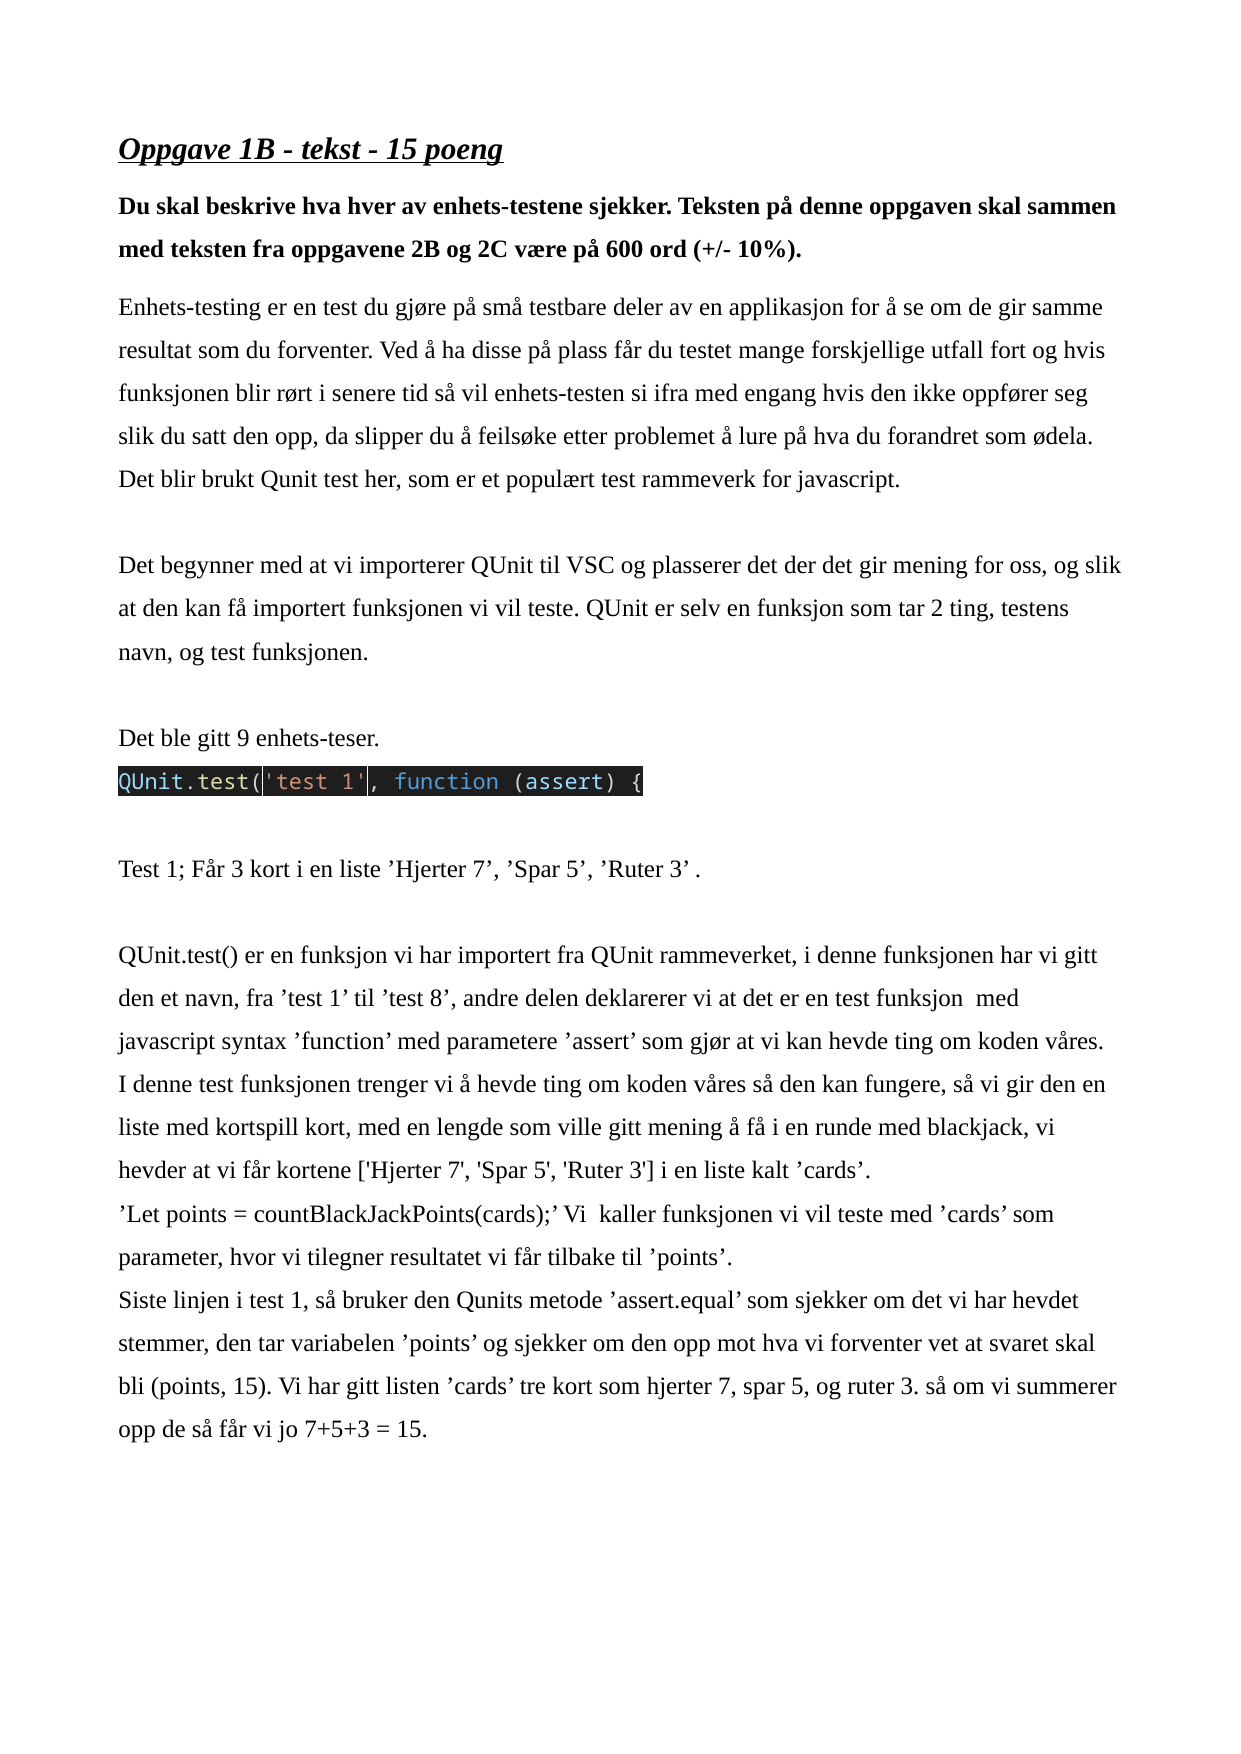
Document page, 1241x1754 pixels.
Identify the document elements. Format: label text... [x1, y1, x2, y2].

text QUnit.test('test 1', function (assert) { [118, 766, 1122, 796]
text I denne test funksjonen trenger vi å hevde ting om koden våres så den kan fungere, så vi gir den en liste med kortspill kort, med en lengde som ville gitt mening å få i en runde med blackjack, vi hevder at vi får kortene ['Hjerter 7', 'Spar 5', 'Ruter 3'] i en liste kalt ’cards’. [118, 1069, 1122, 1184]
text Det ble gitt 9 enhets-teser. [118, 723, 1122, 752]
text Siste linjen i test 1, så bruker den Qunits metode ’assert.equal’ som sjekker om det vi har hevdet stemmer, den tar variabelen ’points’ og sjekker om den opp mot hva vi forventer vet at svaret skal bli (points, 15). Vi har gitt listen ’cards’ tre kort som hjerter 7, spar 5, og ruter 3. så om vi summerer opp de så får vi jo 7+5+3 = 15. [118, 1285, 1122, 1443]
text ’Let points = countBlackJackPoints(cards);’ Vi kaller funksjonen vi vil teste med ’cards’ som parameter, hvor vi tilegner resultatet vi får tilbake til ’points’. [118, 1199, 1122, 1271]
text Test 1; Får 3 kort i en liste ’Hjerter 7’, ’Spar 5’, ’Ruter 3’ . [118, 854, 1122, 882]
text Det begynner med at vi importerer QUnit til VSC og plasserer det der det gir mening for oss, og slik at den kan få importert funksjonen vi vil teste. QUnit er selv en funksjon som tar 2 ting, testens navn, og test funksjonen. [118, 550, 1122, 665]
text Du skal beskrive hva hver av enhets-testene sjekker. Teksten på denne oppgaven skal sammen med teksten fra oppgavene 2B og 2C være på 600 ord (+/- 10%). [118, 191, 1122, 263]
text Det blir brukt Qunit test her, som er et populært test rammeverk for javascript. [118, 464, 1122, 493]
text QUnit.test() er en funksjon vi har importert fra QUnit rammeverket, i denne funksjonen har vi gitt den et navn, fra ’test 1’ til ’test 8’, andre delen deklarerer vi at det er en test funksjon med javascript syntax ’function’ med parametere ’assert’ som gjør at vi kan hevde ting om koden våres. [118, 940, 1122, 1055]
text Enhets-testing er en test du gjøre på små testbare deler av en applikasjon for å se om de gir samme resultat som du forventer. Ved å ha disse på plass får du testet mange forskjellige utfall fort og hvis funksjonen blir rørt i senere tid så vil enhets-testen si ifra med engang hvis den ikke oppfører seg slik du satt den opp, da slipper du å feilsøke etter problemet å lure på hva du forandret som ødela. [118, 292, 1122, 450]
subtitle Oppgave 1B - tekst - 15 poeng [118, 131, 1122, 167]
